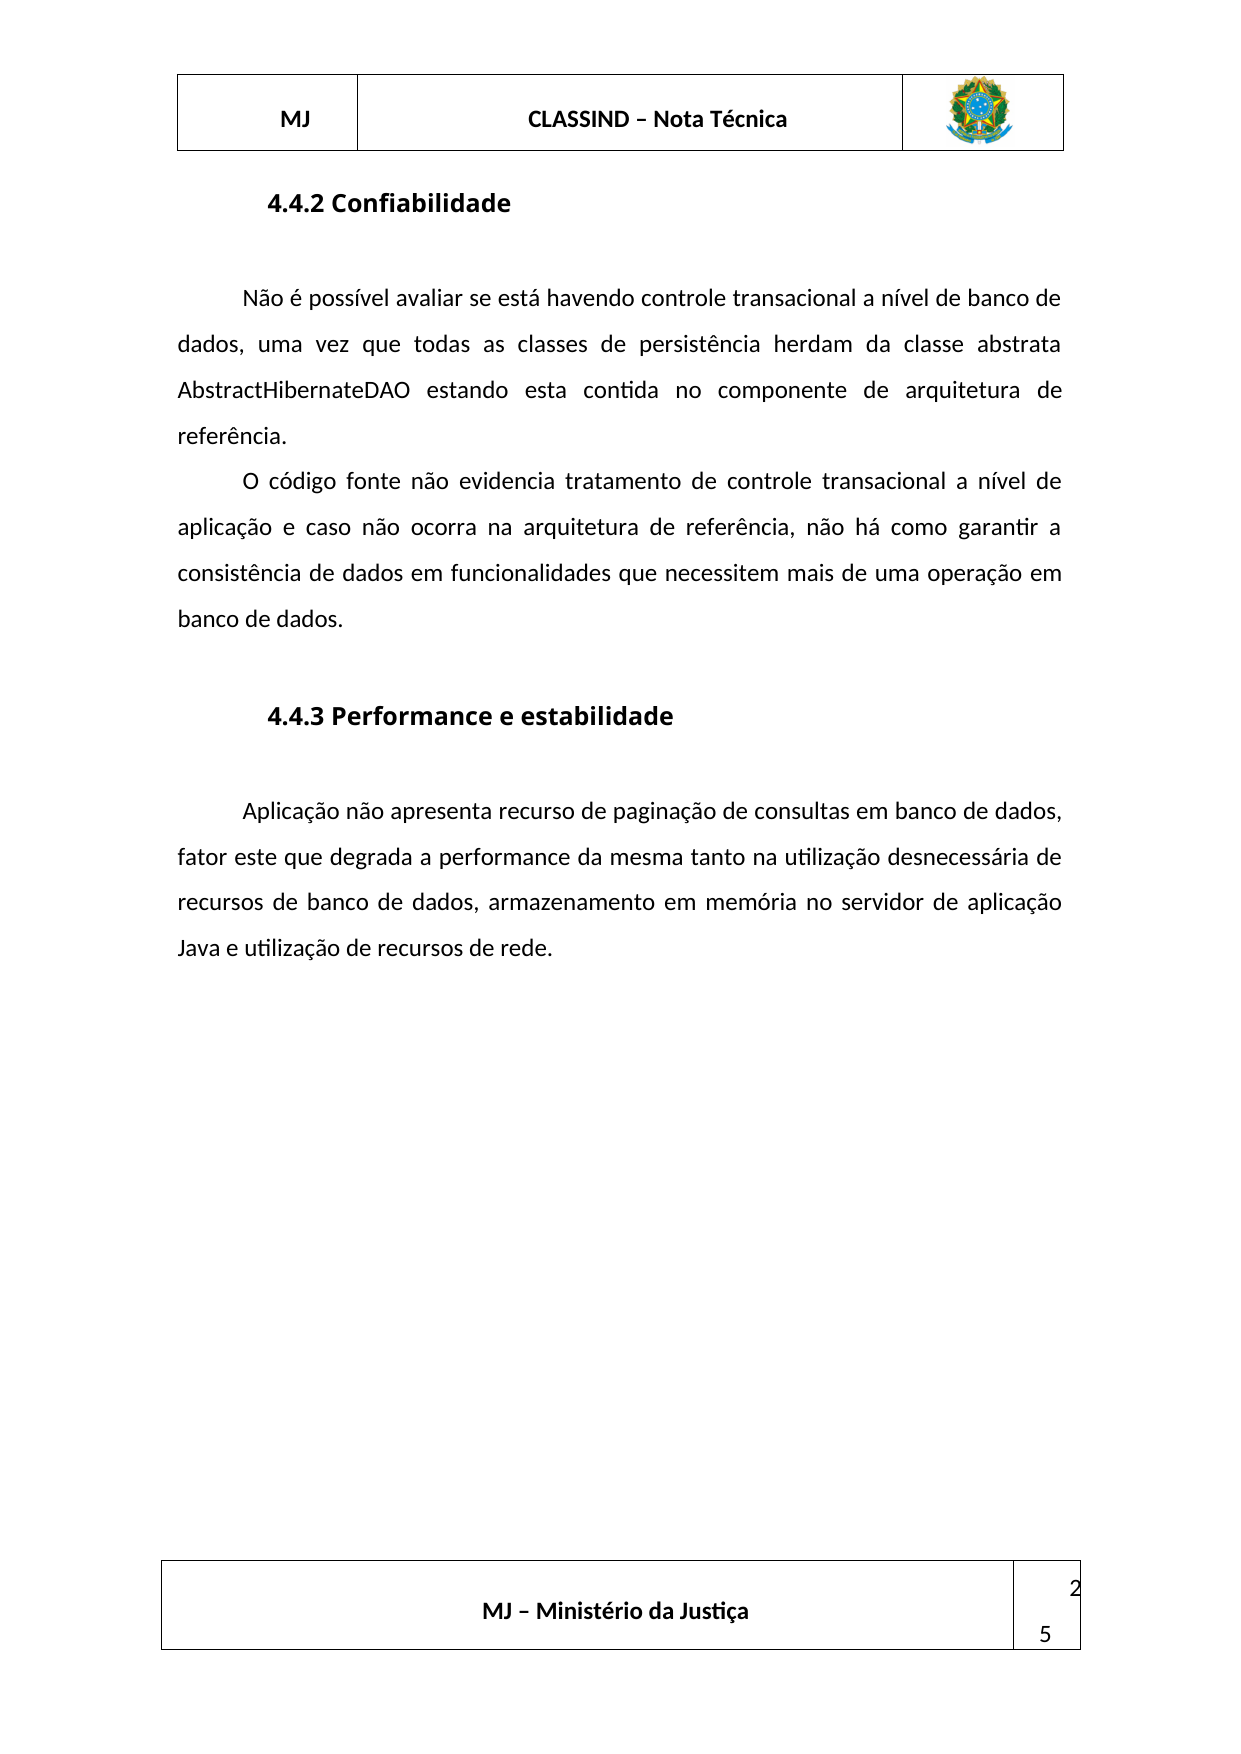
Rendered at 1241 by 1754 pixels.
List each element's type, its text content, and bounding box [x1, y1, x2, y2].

subtitle 4.4.3 Performance e estabilidade [177, 698, 267, 732]
subtitle 4.4.3 Performance e estabilidade [674, 698, 1063, 732]
text Aplicação não apresenta recurso de paginação de consultas em banco de dados, fator este que degrada a performance da mesma tanto na utilização desnecessária de recursos de banco de dados, armazenamento em memória no servidor de aplicação Java e utilização de recursos de rede. [177, 871, 1063, 887]
subtitle 4.4.2 Confiabilidade [511, 186, 1063, 220]
text Não é possível avaliar se está havendo controle transacional a nível de banco de dados, uma vez que todas as classes de persistência herdam da classe abstrata AbstractHibernateDAO estando esta contida no componente de arquitetura de referência. [177, 359, 1063, 374]
text O código fonte não evidencia tratamento de controle transacional a nível de aplicação e caso não ocorra na arquitetura de referência, não há como garantir a consistência de dados em funcionalidades que necessitem mais de uma operação em banco de dados. [177, 542, 1063, 557]
text Não é possível avaliar se está havendo controle transacional a nível de banco de dados, uma vez que todas as classes de persistência herdam da classe abstrata AbstractHibernateDAO estando esta contida no componente de arquitetura de referência. [177, 404, 1063, 450]
text O código fonte não evidencia tratamento de controle transacional a nível de aplicação e caso não ocorra na arquitetura de referência, não há como garantir a consistência de dados em funcionalidades que necessitem mais de uma operação em banco de dados. [177, 466, 1063, 511]
text Aplicação não apresenta recurso de paginação de consultas em banco de dados, fator este que degrada a performance da mesma tanto na utilização desnecessária de recursos de banco de dados, armazenamento em memória no servidor de aplicação Java e utilização de recursos de rede. [177, 795, 1063, 841]
text Não é possível avaliar se está havendo controle transacional a nível de banco de dados, uma vez que todas as classes de persistência herdam da classe abstrata AbstractHibernateDAO estando esta contida no componente de arquitetura de referência. [177, 283, 1063, 328]
picture [944, 75, 1020, 149]
text Aplicação não apresenta recurso de paginação de consultas em banco de dados, fator este que degrada a performance da mesma tanto na utilização desnecessária de recursos de banco de dados, armazenamento em memória no servidor de aplicação Java e utilização de recursos de rede. [177, 917, 1063, 963]
subtitle 4.4.2 Confiabilidade [177, 186, 267, 220]
text O código fonte não evidencia tratamento de controle transacional a nível de aplicação e caso não ocorra na arquitetura de referência, não há como garantir a consistência de dados em funcionalidades que necessitem mais de uma operação em banco de dados. [177, 587, 1063, 633]
